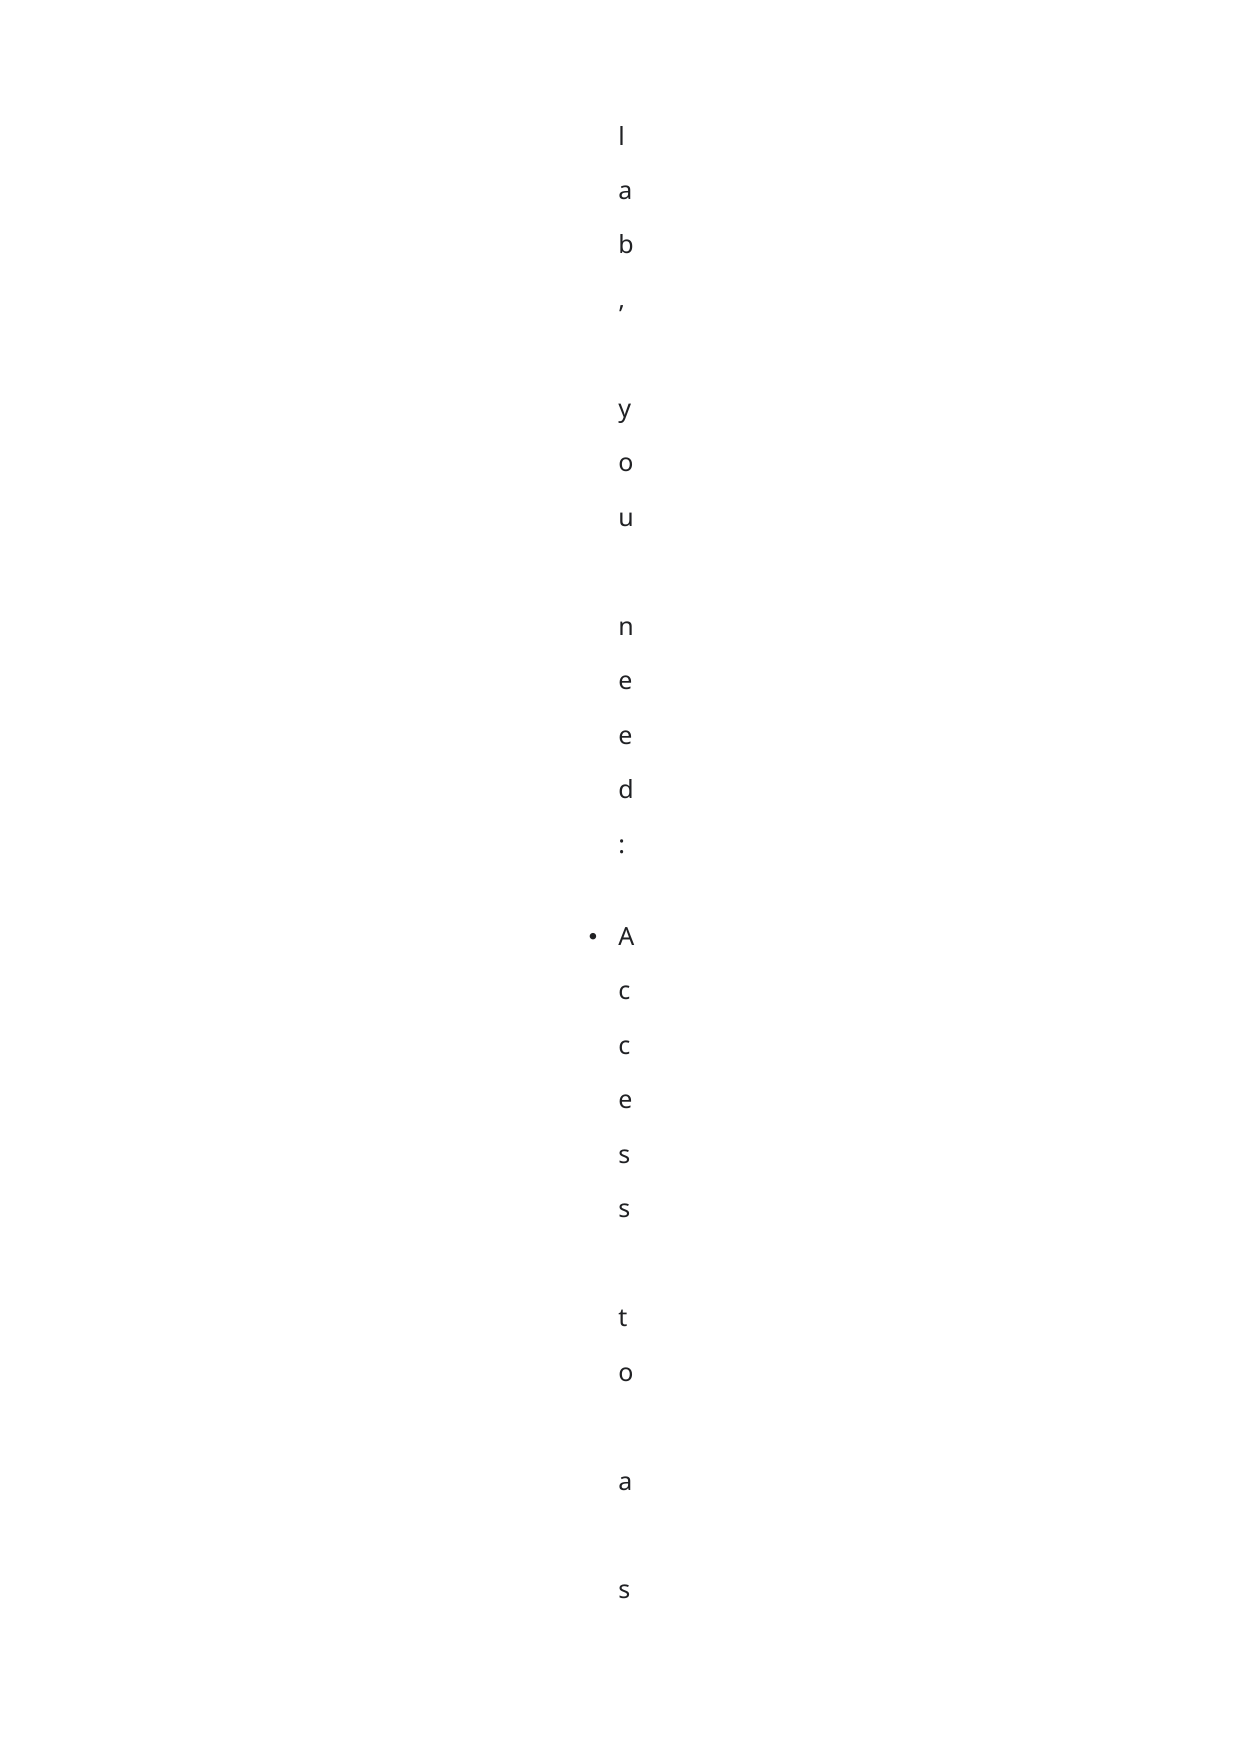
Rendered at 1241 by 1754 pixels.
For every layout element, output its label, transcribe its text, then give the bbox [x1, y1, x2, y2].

list Access to a standard internet browser (Chrome browser recommended). [618, 942, 622, 1313]
text To complete this lab, you need: [618, 423, 622, 860]
text To complete this lab, you need: [618, 118, 622, 407]
